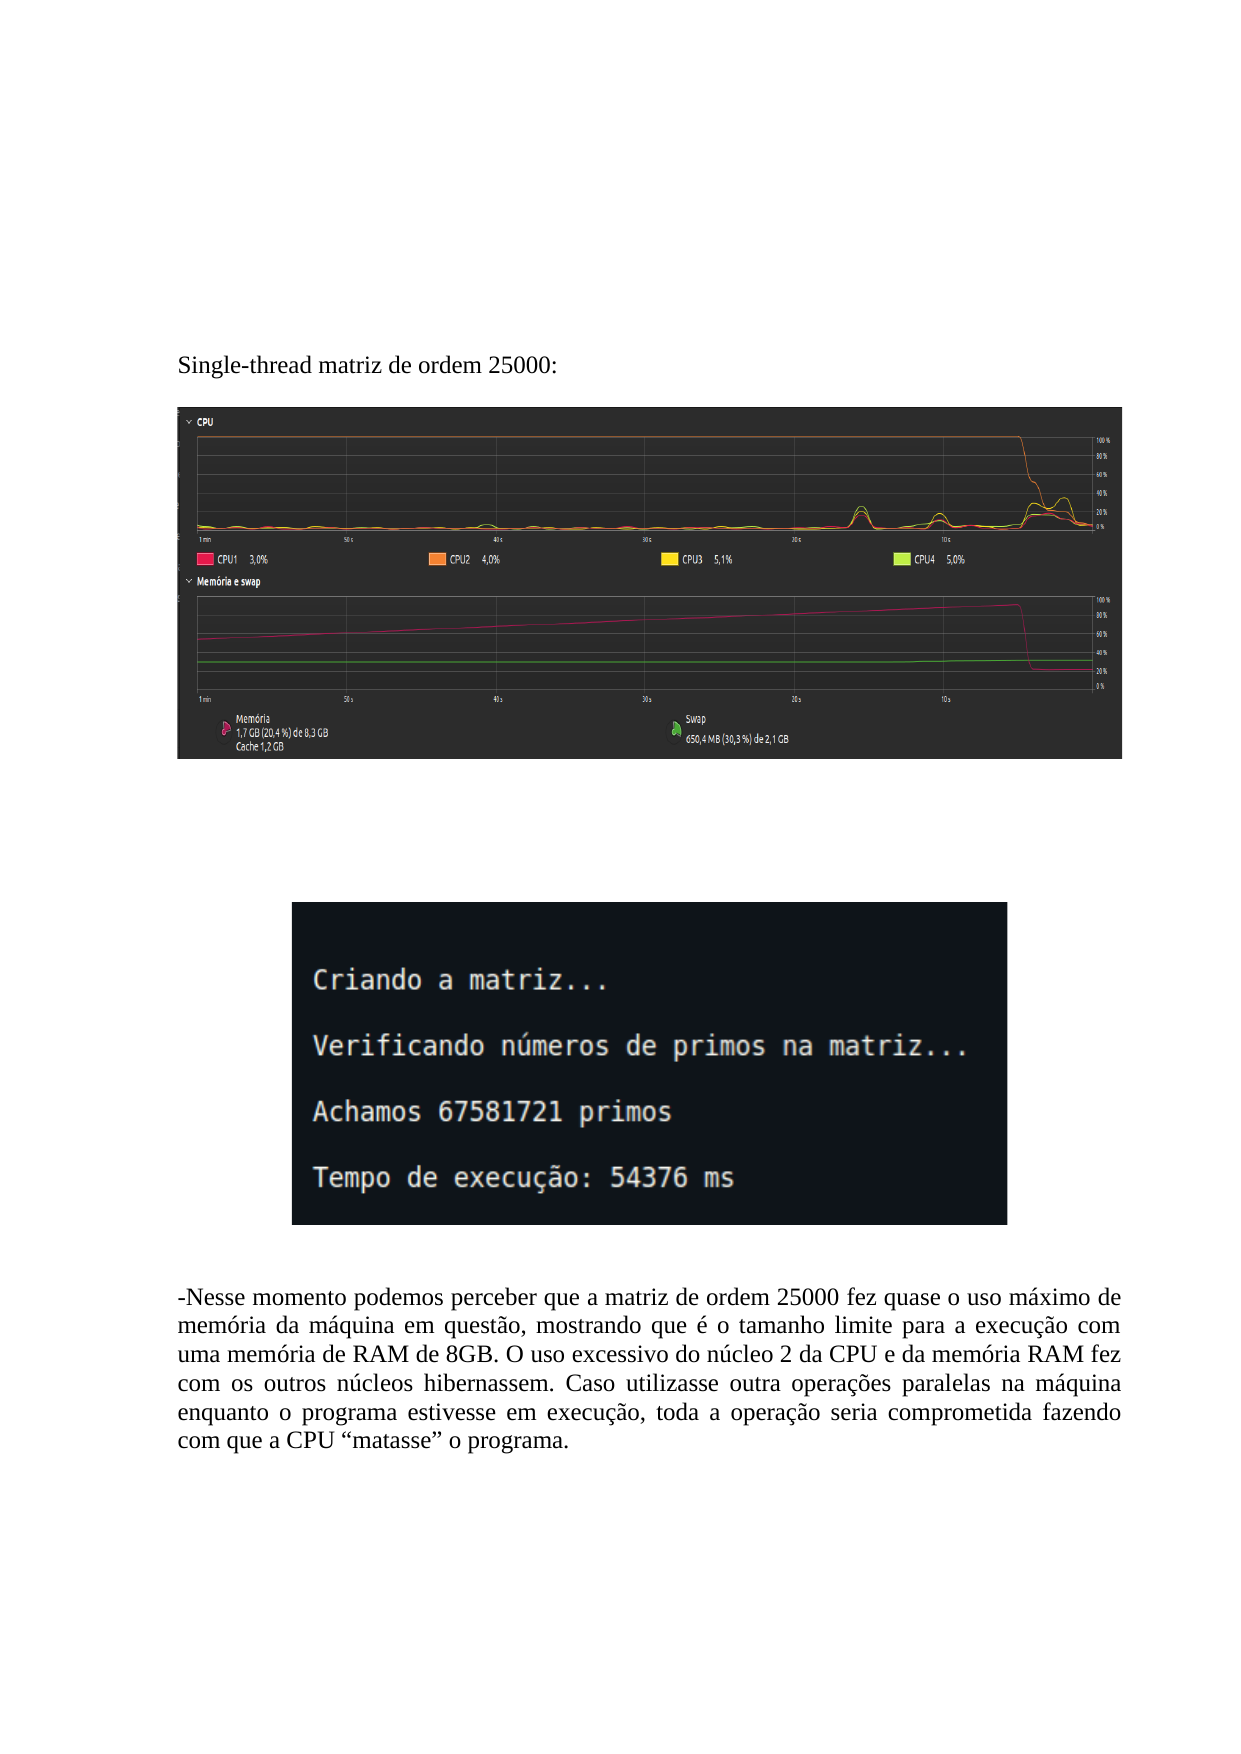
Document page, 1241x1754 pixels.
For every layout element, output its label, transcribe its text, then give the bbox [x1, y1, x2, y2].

text -Nesse momento podemos perceber que a matriz de ordem 25000 fez quase o uso máximo de memória da máquina em questão, mostrando que é o tamanho limite para a execução com uma memória de RAM de 8GB. O uso excessivo do núcleo 2 da CPU e da memória RAM fez com os outros núcleos hibernassem. Caso utilizasse outra operações paralelas na máquina enquanto o programa estivesse em execução, toda a operação seria comprometida fazendo com que a CPU “matasse” o programa. [177, 1282, 1122, 1454]
picture [291, 902, 1008, 1225]
text Single-thread matriz de ordem 25000: [177, 350, 1122, 378]
picture [177, 407, 1123, 759]
